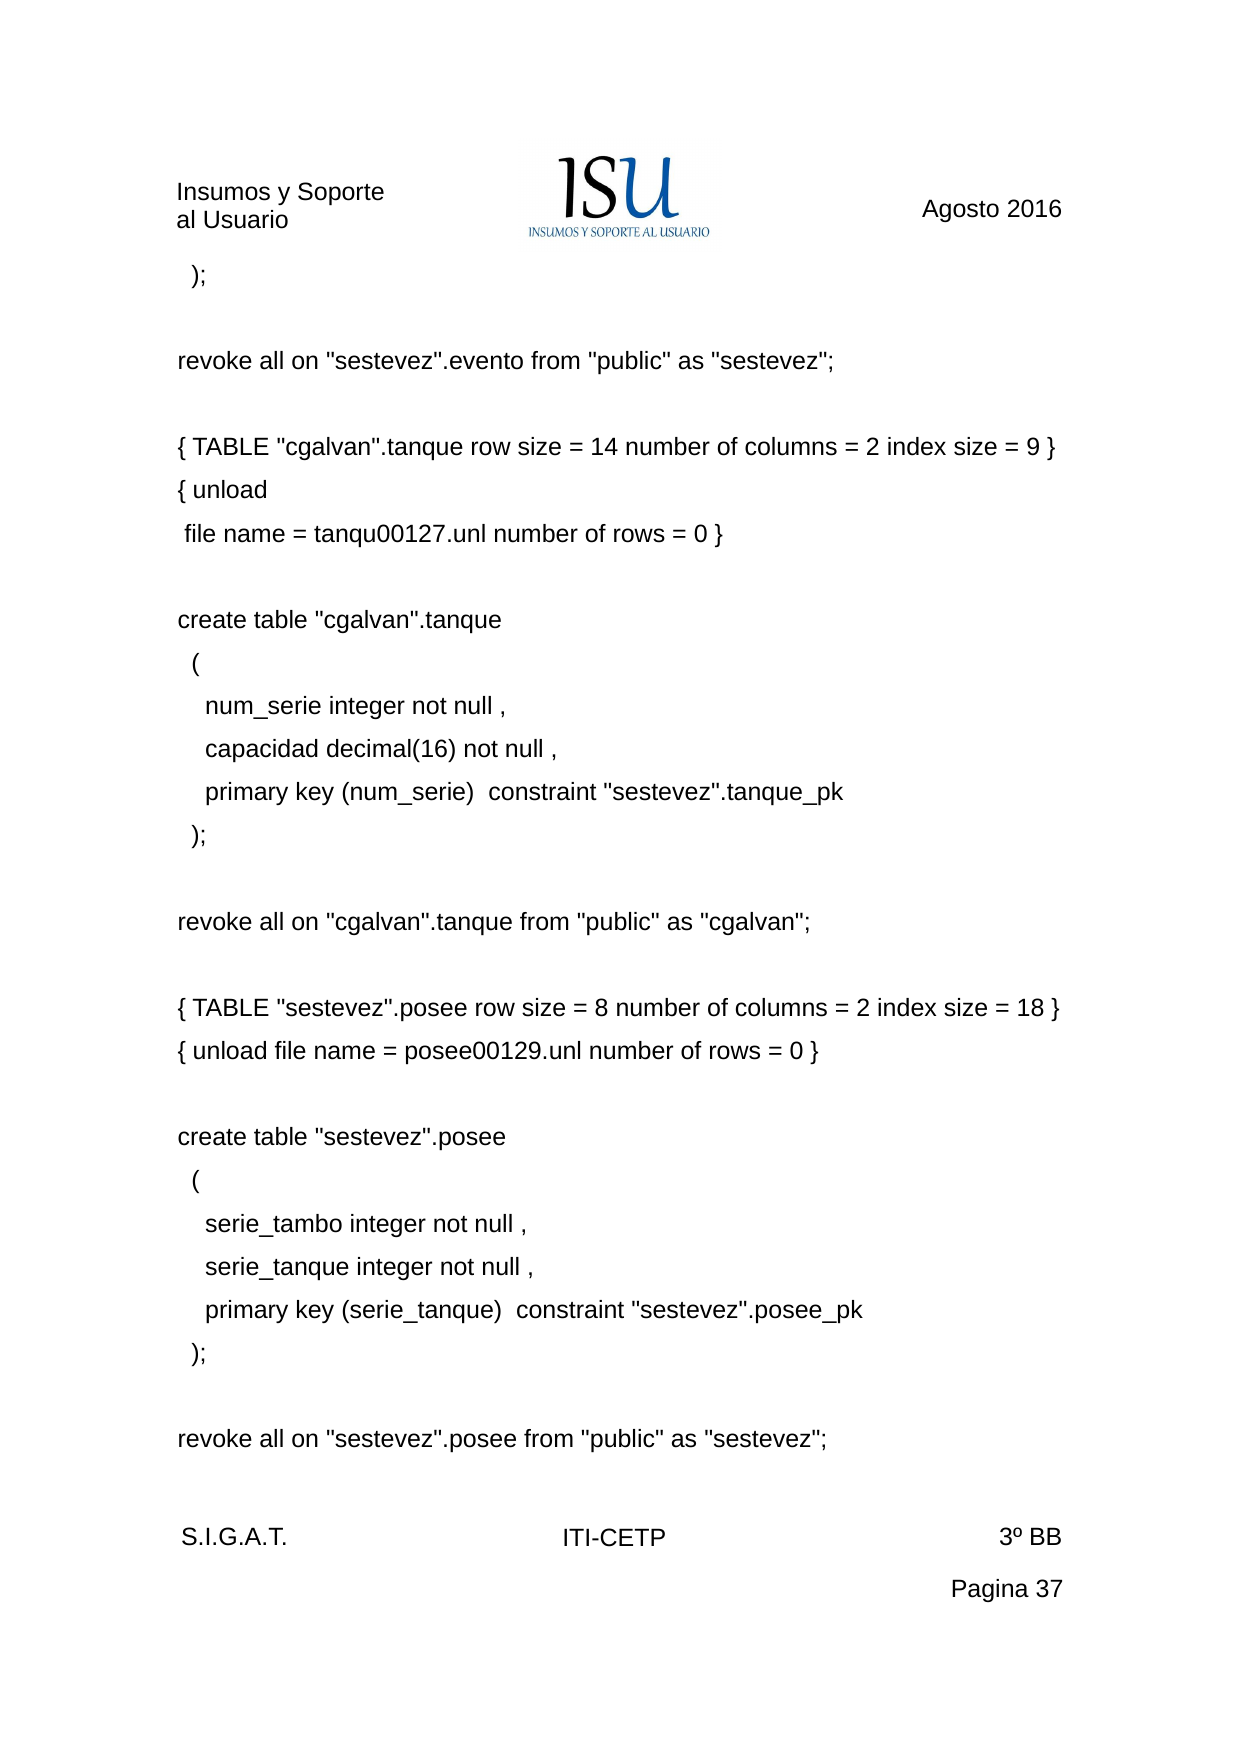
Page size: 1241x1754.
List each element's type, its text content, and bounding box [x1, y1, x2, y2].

text ); revoke all on "sestevez".evento from "public" as "sestevez"; { TABLE "cgalvan".tanque row size = 14 number of columns = 2 index size = 9 } { unload [177, 260, 1063, 504]
text file name = tanqu00127.unl number of rows = 0 } create table "cgalvan".tanque ( num_serie integer not null , capacidad decimal(16) not null , primary key (num_serie) constraint "sestevez".tanque_pk ); revoke all on "cgalvan".tanque from "public" as "cgalvan"; { TABLE "sestevez".posee row size = 8 number of columns = 2 index size = 18 } { unload file name = posee00129.unl number of rows = 0 } create table "sestevez".posee ( serie_tambo integer not null , serie_tanque integer not null , primary key (serie_tanque) constraint "sestevez".posee_pk ); revoke all on "sestevez".posee from "public" as "sestevez"; [177, 518, 1063, 1453]
picture [517, 138, 723, 252]
